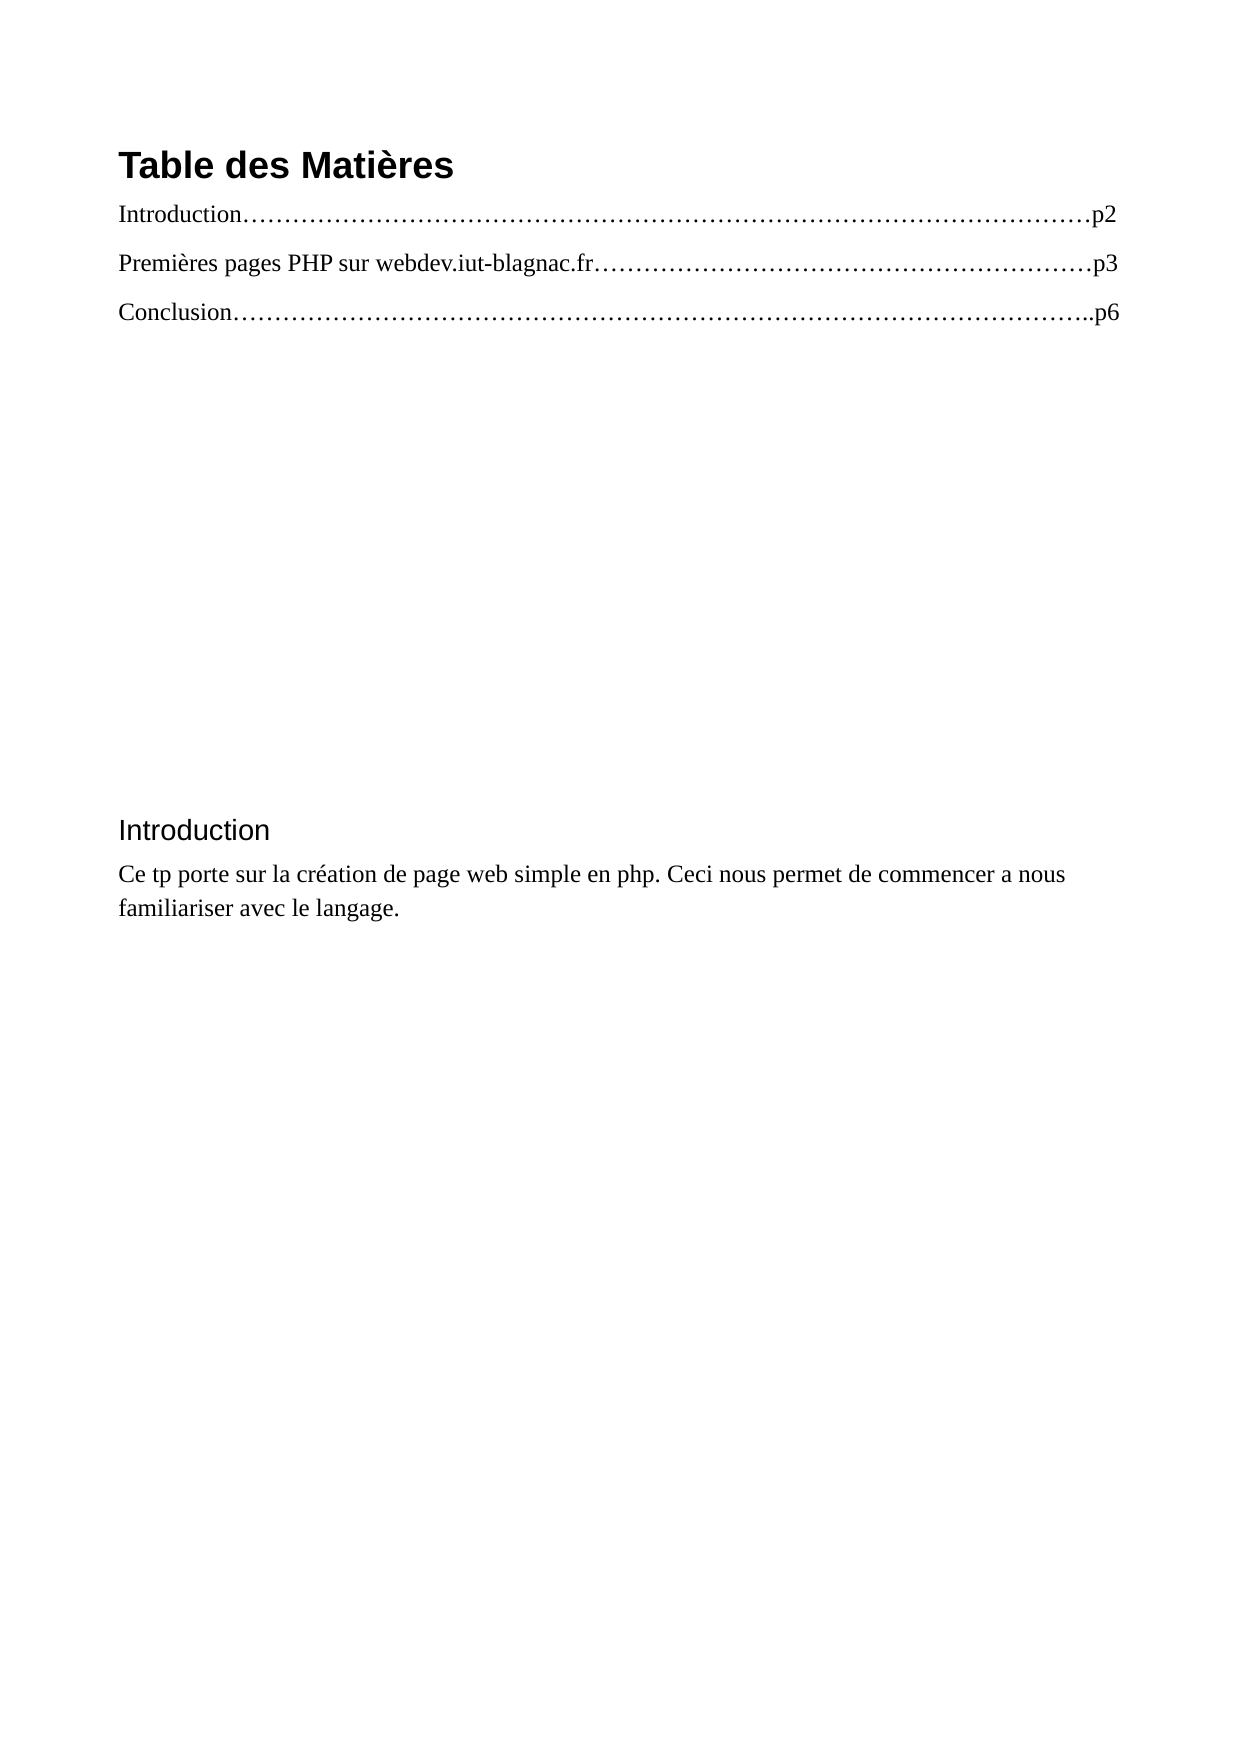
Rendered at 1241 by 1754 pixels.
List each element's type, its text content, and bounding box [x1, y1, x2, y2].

subtitle Introduction…………………………………………………………………………………………p2 [118, 199, 1122, 228]
subtitle Conclusion…………………………………………………………………………………………..p6 [118, 297, 1122, 326]
subtitle Table des Matières [118, 143, 1122, 187]
text Ce tp porte sur la création de page web simple en php. Ceci nous permet de commencer a nous familiariser avec le langage. [118, 859, 1122, 922]
subtitle Introduction [118, 813, 1122, 847]
subtitle Premières pages PHP sur webdev.iut-blagnac.fr……………………………………………………p3 [118, 248, 1122, 277]
